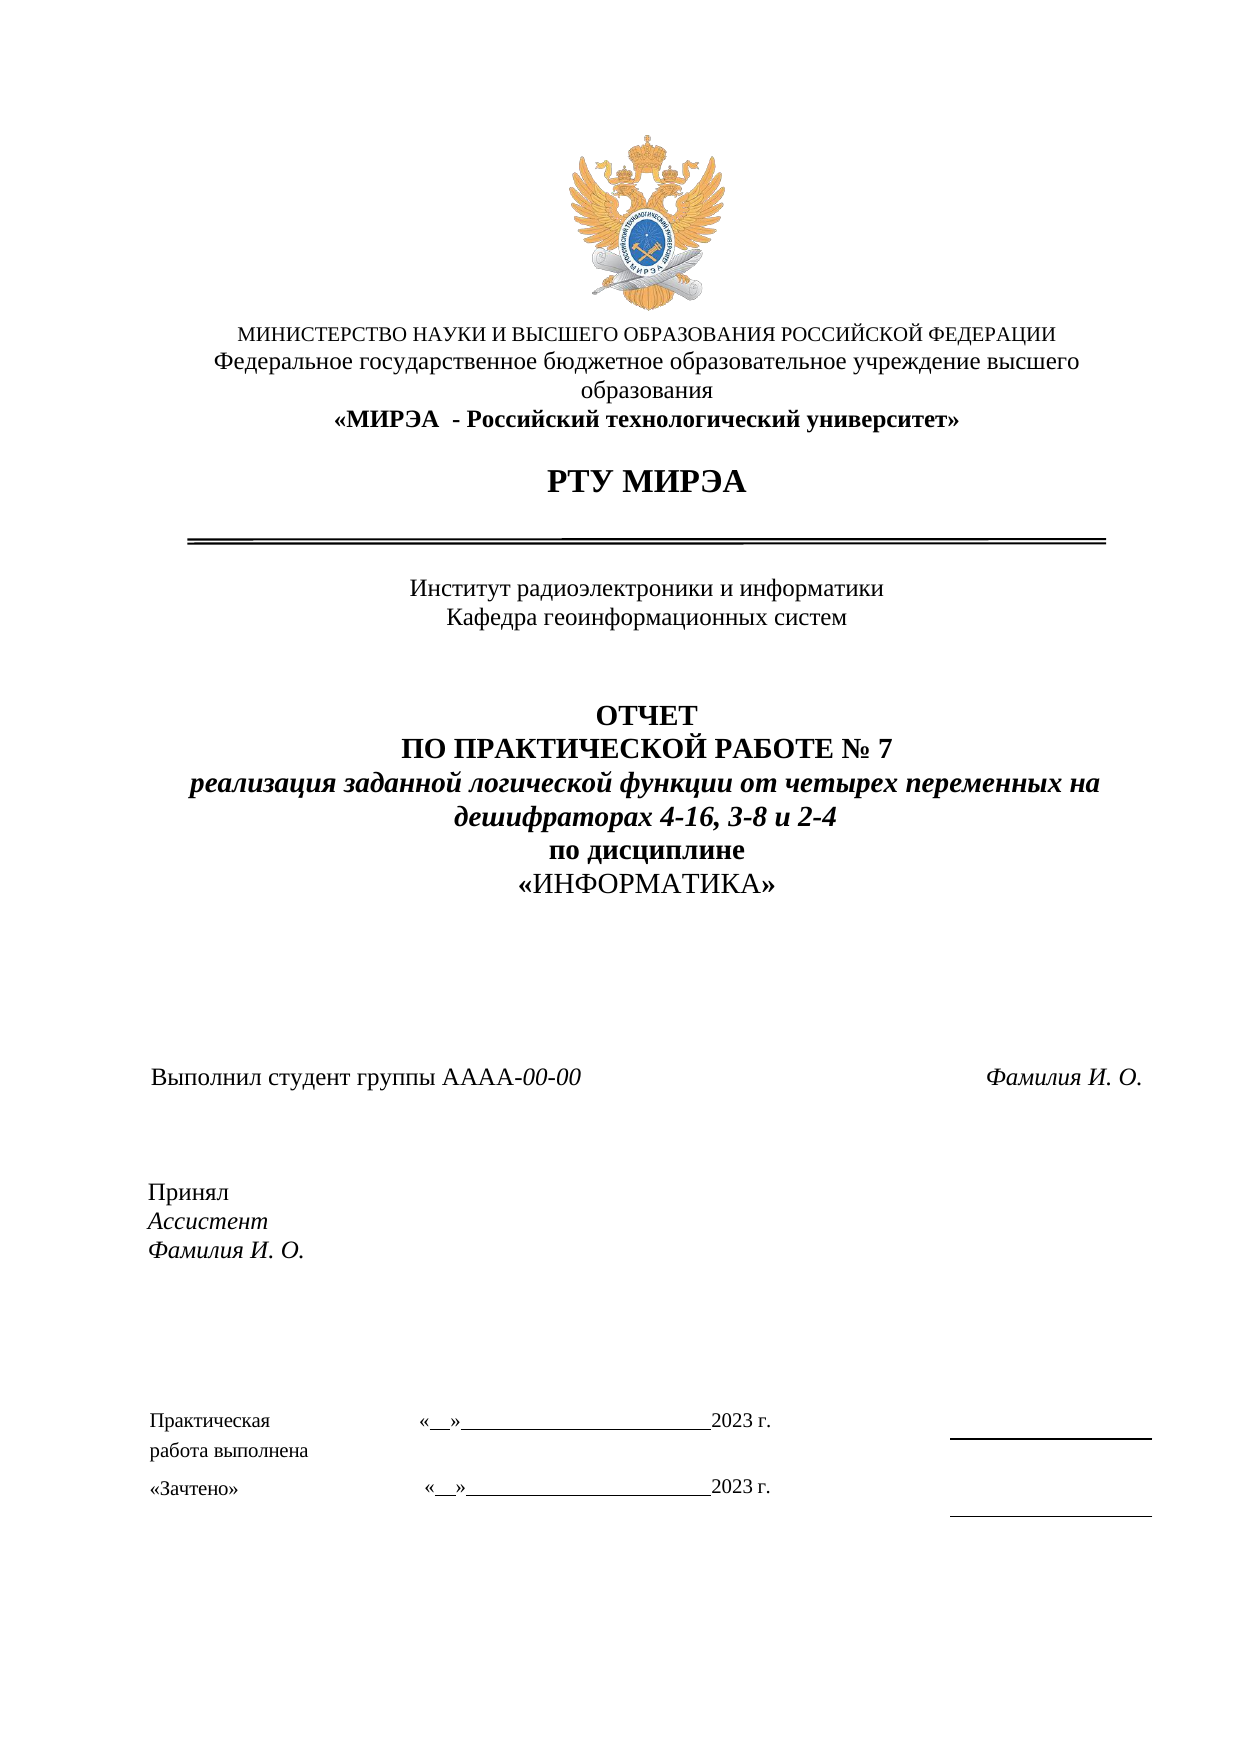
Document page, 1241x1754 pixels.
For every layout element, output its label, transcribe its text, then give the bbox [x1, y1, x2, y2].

table_cell «Зачтено» [149, 1478, 419, 1517]
text МИНИСТЕРСТВО НАУКИ И ВЫСШЕГО ОБРАЗОВАНИЯ РОССИЙСКОЙ ФЕДЕРАЦИИ [148, 322, 1146, 346]
table_cell [950, 1440, 1152, 1478]
text ОТЧЕТ [148, 698, 1146, 732]
table_header Практическая [149, 1409, 419, 1439]
text Институт радиоэлектроники и информатики [148, 573, 1146, 602]
picture [559, 135, 734, 311]
text Ассистент Фамилия И. О. [148, 1206, 1146, 1263]
text Кафедра геоинформационных систем [148, 602, 1146, 631]
table_header « » 2023 г. [419, 1409, 950, 1439]
text реализация заданной логической функции от четырех переменных на дешифраторах 4-16, 3-8 и 2-4 [148, 765, 1146, 832]
text «ИНФОРМАТИКА» [148, 866, 1146, 899]
table_cell [419, 1439, 950, 1478]
text Принял [148, 1177, 1146, 1206]
text ПО ПРАКТИЧЕСКОЙ РАБОТЕ № 7 [148, 732, 1146, 765]
text по дисциплине [148, 832, 1146, 866]
table_cell « » 2023 г. [419, 1478, 950, 1517]
text РТУ МИРЭА [148, 461, 1146, 500]
table_cell [950, 1478, 1152, 1516]
table_header [950, 1409, 1152, 1438]
text Федеральное государственное бюджетное образовательное учреждение высшего образования [148, 346, 1146, 404]
text Выполнил студент группы АААА-00-00 Фамилия И. О. [148, 1062, 1146, 1091]
table_cell работа выполнена [149, 1439, 419, 1478]
text «МИРЭА - Российский технологический университет» [148, 404, 1146, 433]
